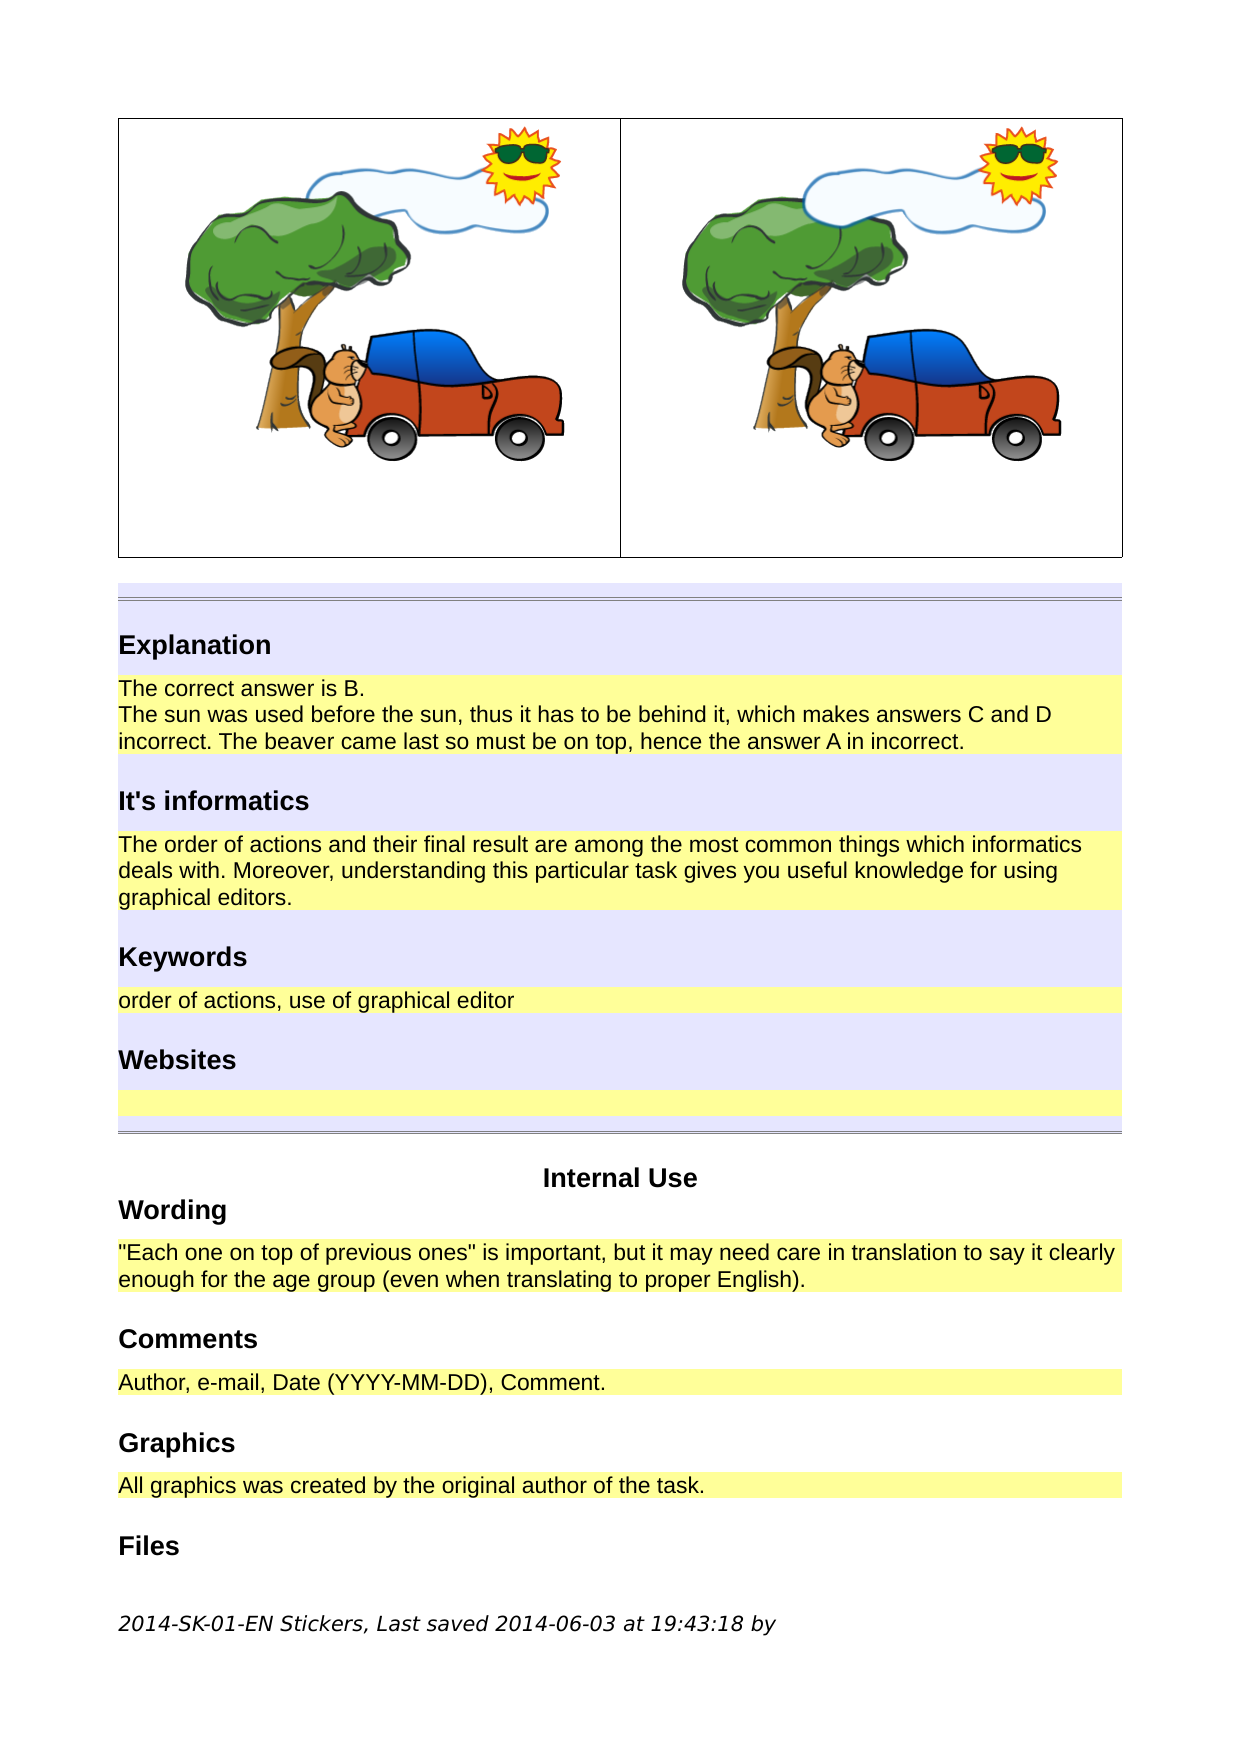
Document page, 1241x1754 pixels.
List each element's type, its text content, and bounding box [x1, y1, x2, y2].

subtitle Graphics [118, 1427, 1122, 1458]
subtitle Comments [118, 1323, 1122, 1354]
text The correct answer is B. [118, 675, 1122, 701]
text "Each one on top of previous ones" is important, but it may need care in translation to say it clearly enough for the age group (even when translating to proper English). [118, 1239, 1122, 1292]
subtitle Files [118, 1530, 1122, 1561]
subtitle Websites [118, 1044, 1122, 1076]
text The sun was used before the sun, thus it has to be behind it, which makes answers C and D incorrect. The beaver came last so must be on top, hence the answer A in incorrect. [118, 701, 1122, 754]
table_cell [621, 119, 1122, 557]
subtitle It's informatics [118, 785, 1122, 816]
subtitle Explanation [118, 629, 1122, 661]
table_cell [119, 119, 620, 557]
text Author, e-mail, Date (YYYY-MM-DD), Comment. [118, 1369, 1122, 1395]
text order of actions, use of graphical editor [118, 987, 1122, 1013]
text All graphics was created by the original author of the task. [118, 1472, 1122, 1498]
subtitle Keywords [118, 941, 1122, 972]
picture [168, 123, 571, 471]
subtitle Wording [118, 1194, 1122, 1225]
picture [670, 123, 1073, 471]
subtitle Internal Use [118, 1162, 1122, 1194]
text The order of actions and their final result are among the most common things which informatics deals with. Moreover, understanding this particular task gives you useful knowledge for using graphical editors. [118, 831, 1122, 910]
